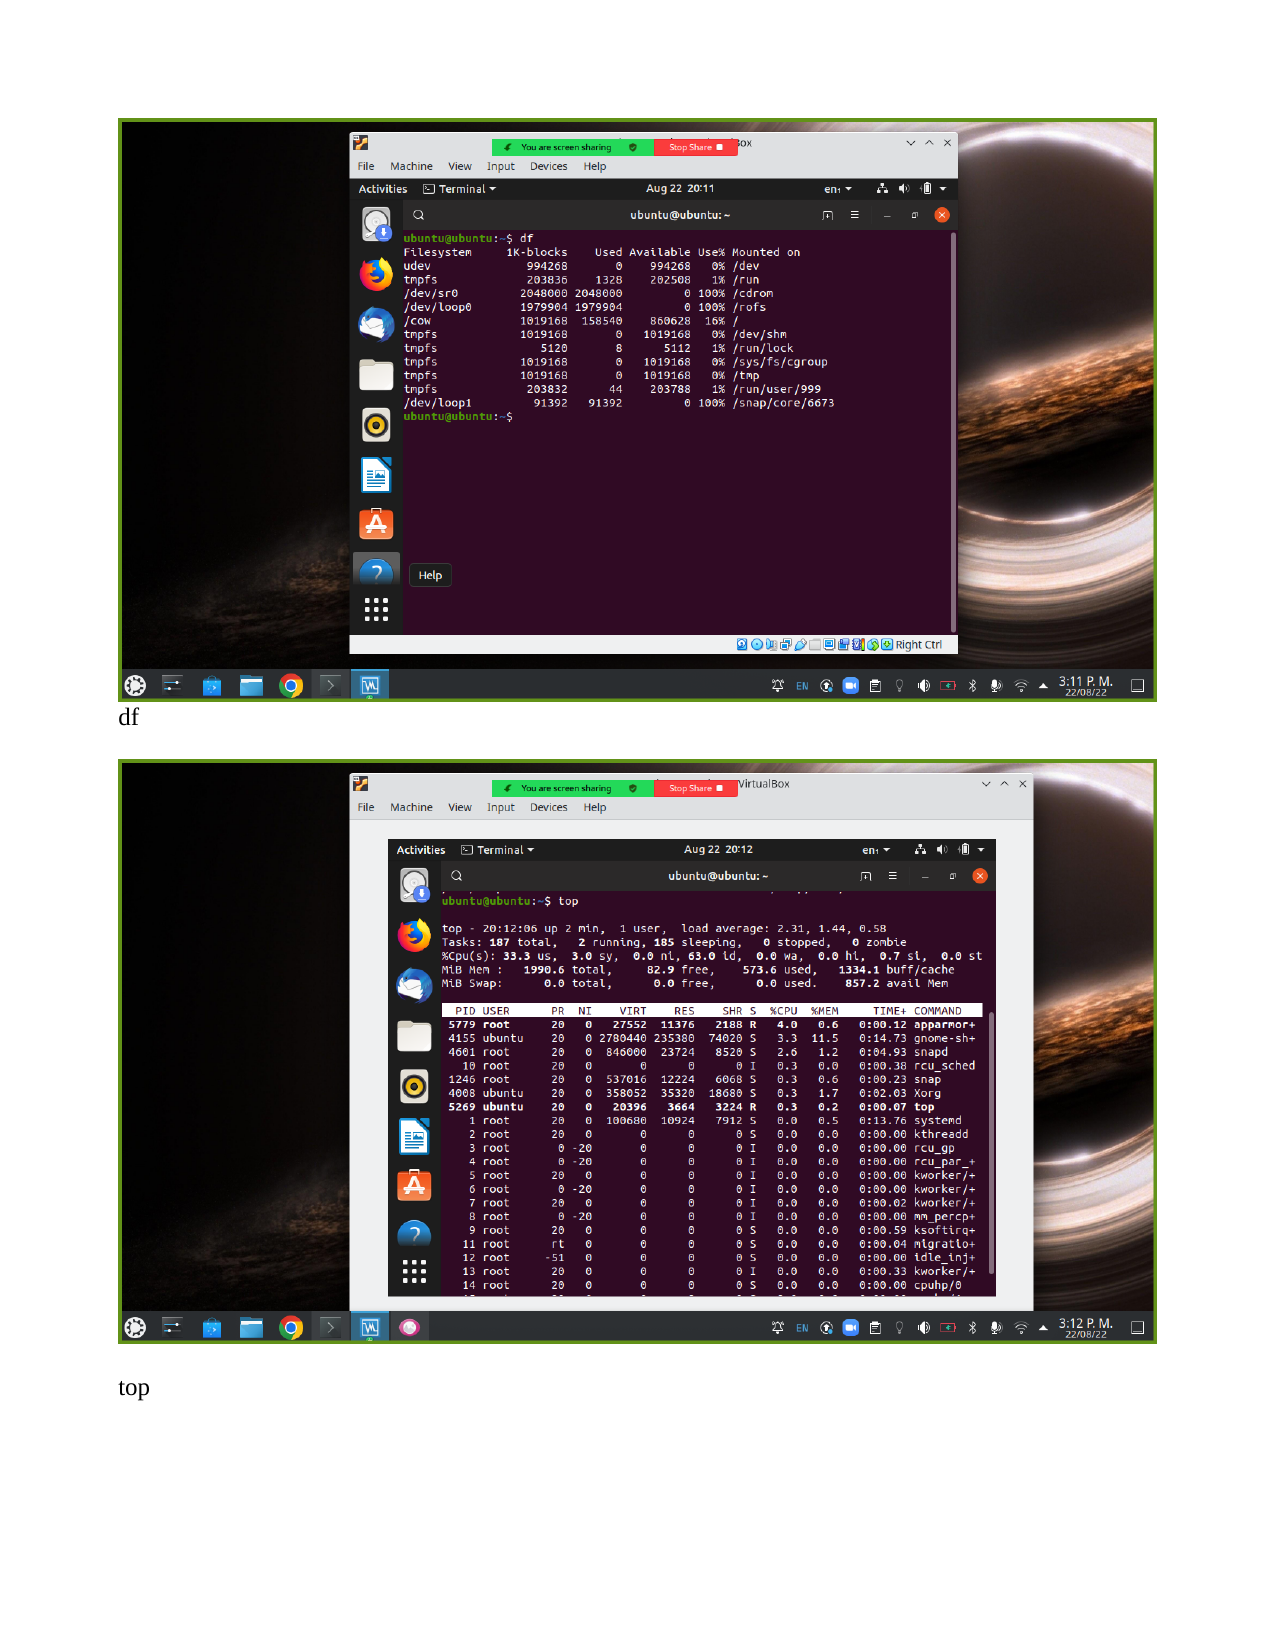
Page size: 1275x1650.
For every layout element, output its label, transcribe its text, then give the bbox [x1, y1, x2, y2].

picture [118, 759, 1157, 1344]
text df [118, 702, 1157, 731]
text top [118, 1372, 1157, 1401]
picture [118, 118, 1157, 702]
